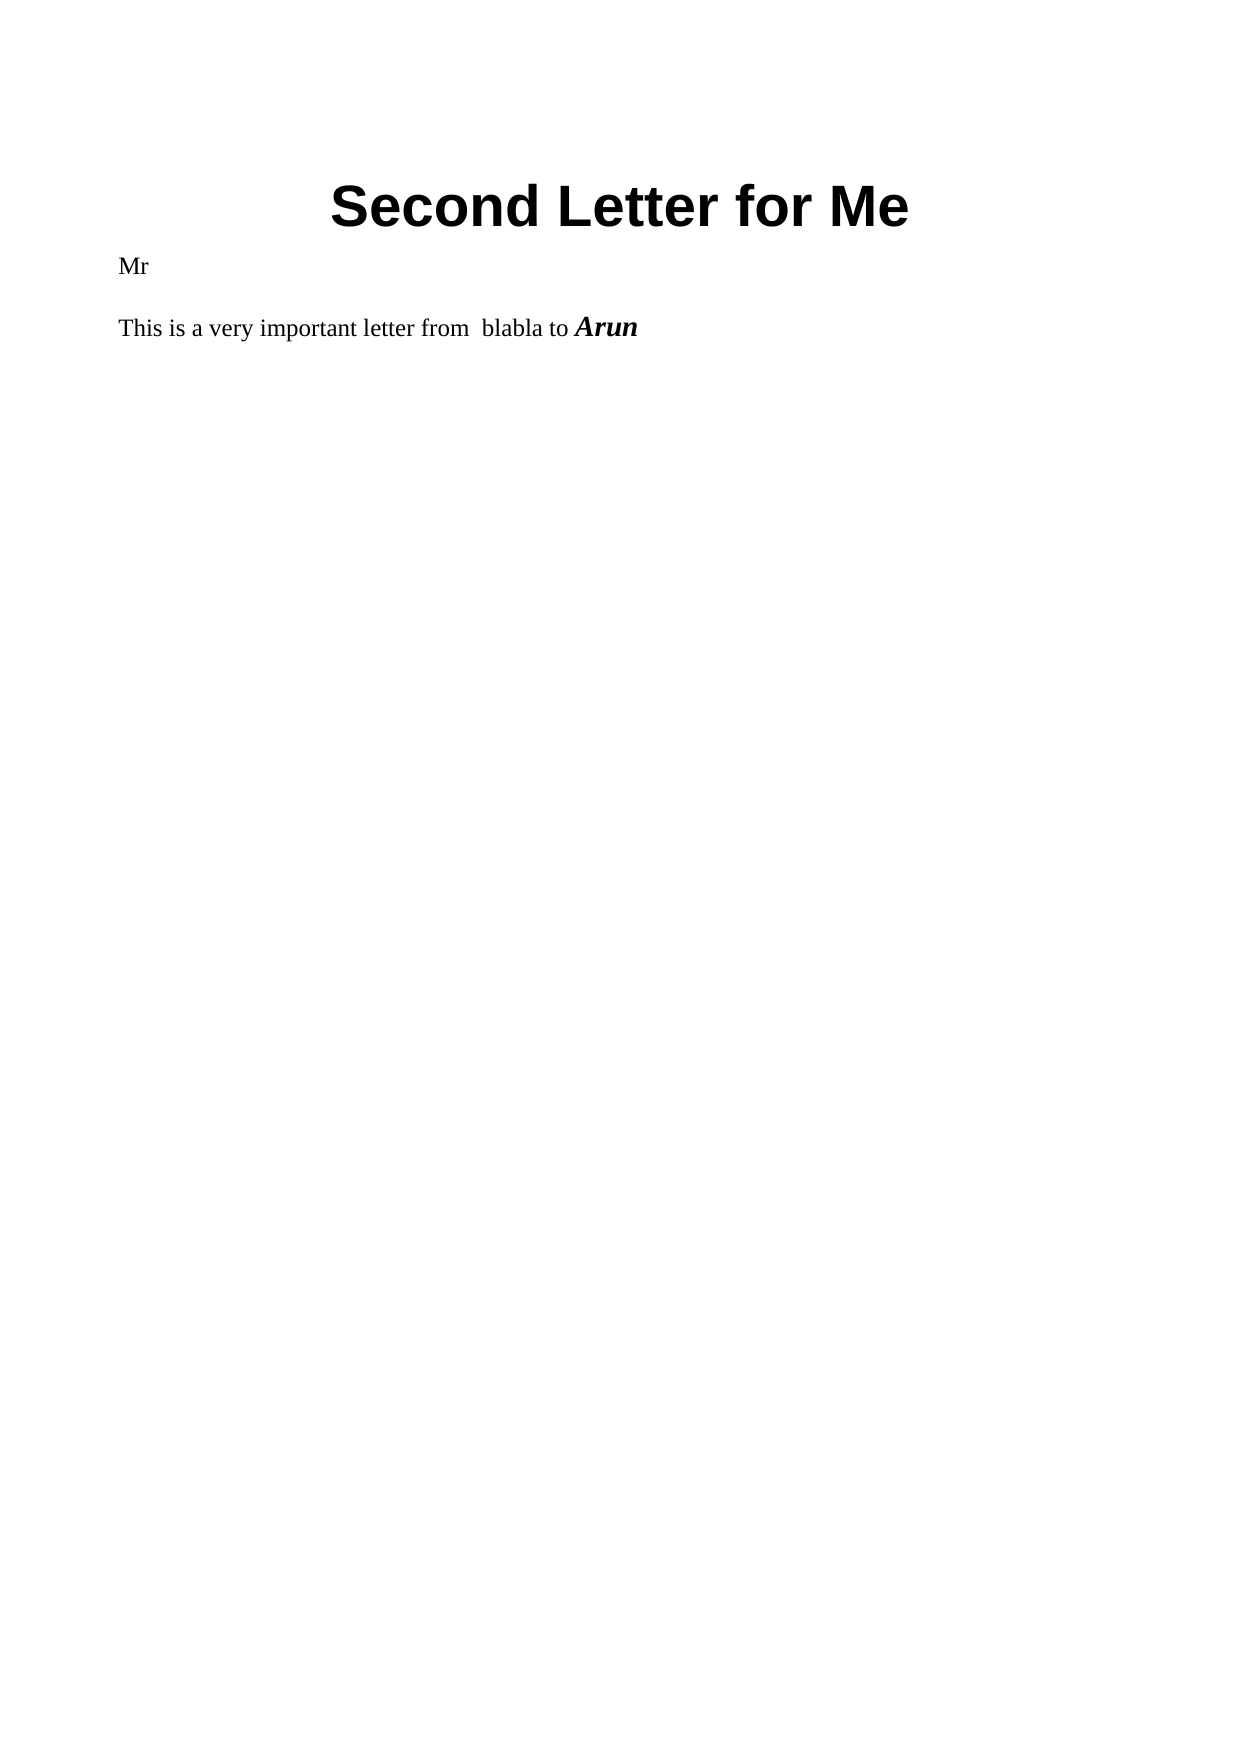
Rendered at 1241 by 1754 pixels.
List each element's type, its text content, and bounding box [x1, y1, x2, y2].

text Mr [118, 251, 1122, 280]
title Second Letter for Me [118, 172, 1122, 239]
text This is a very important letter from blabla to Arun [118, 309, 1122, 342]
